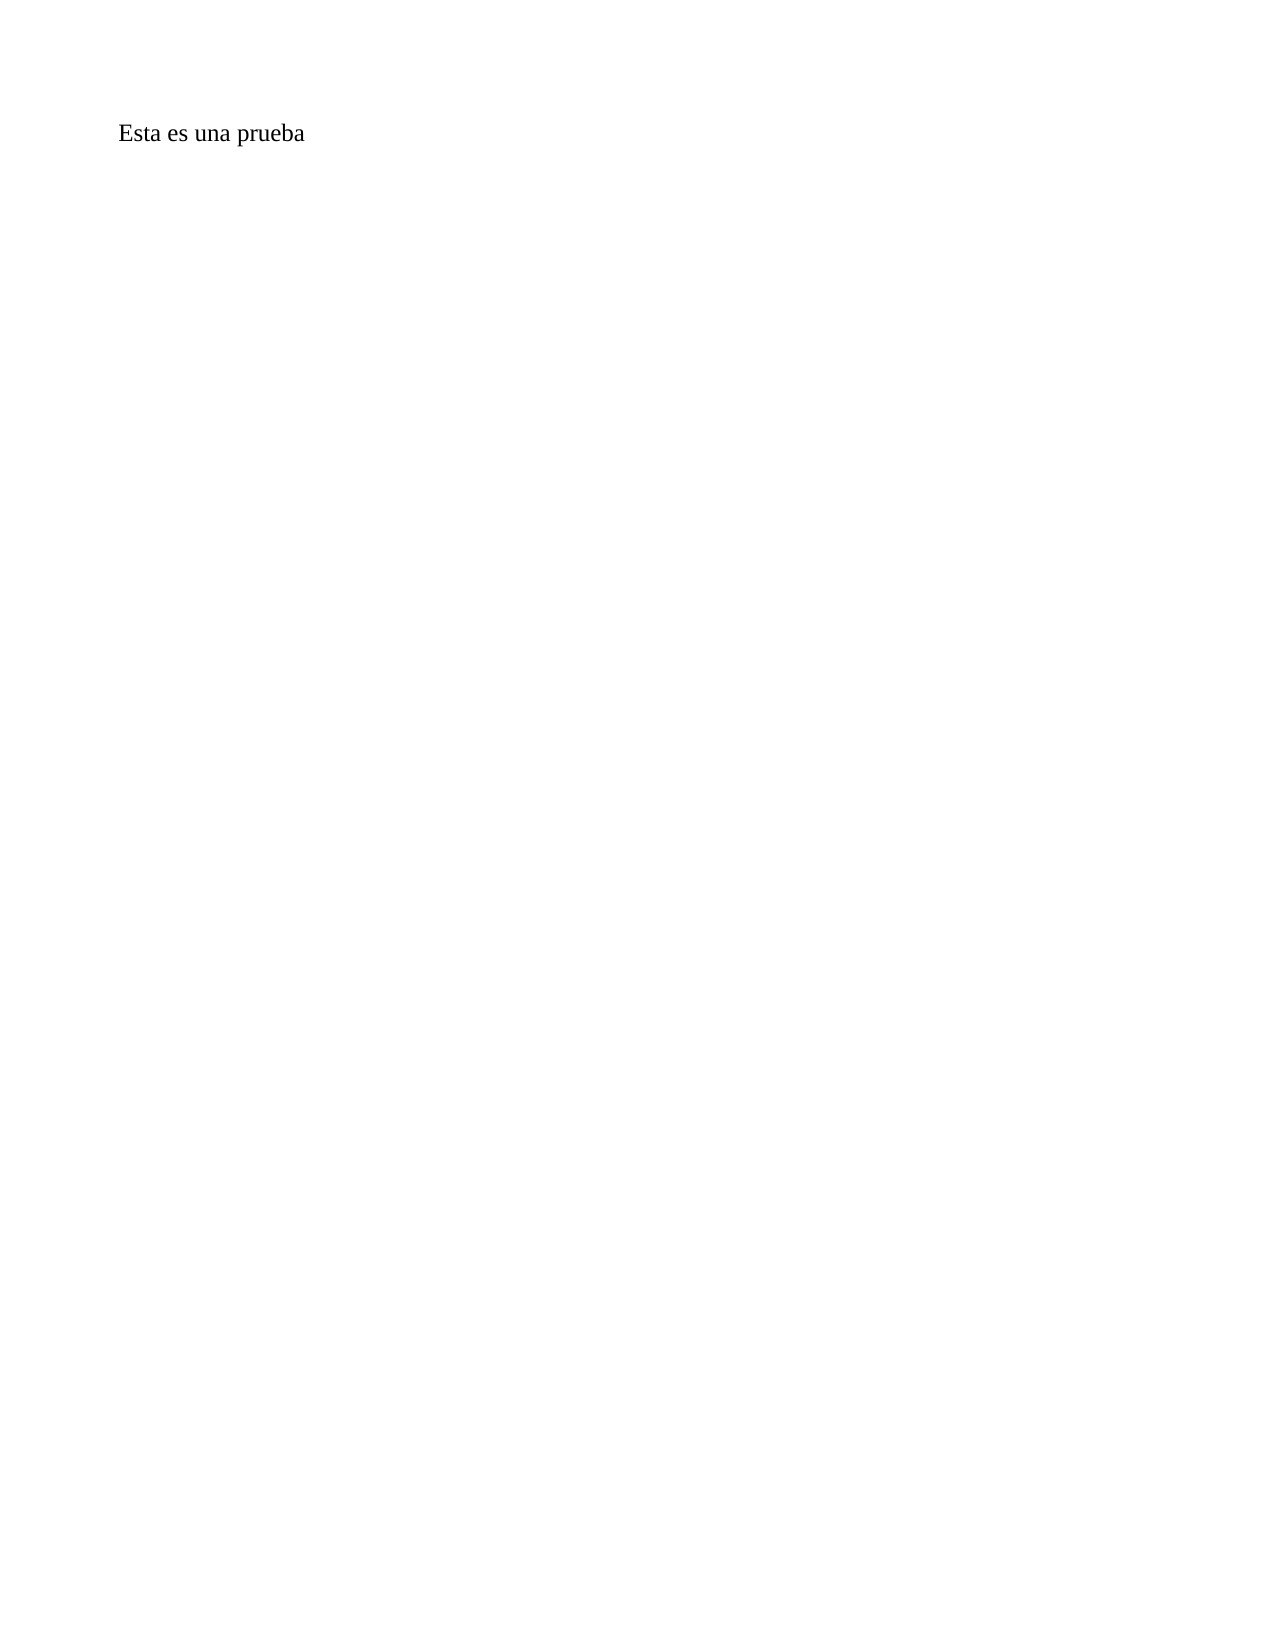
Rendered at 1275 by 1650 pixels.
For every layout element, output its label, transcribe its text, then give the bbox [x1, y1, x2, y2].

text Esta es una prueba [118, 118, 1157, 147]
